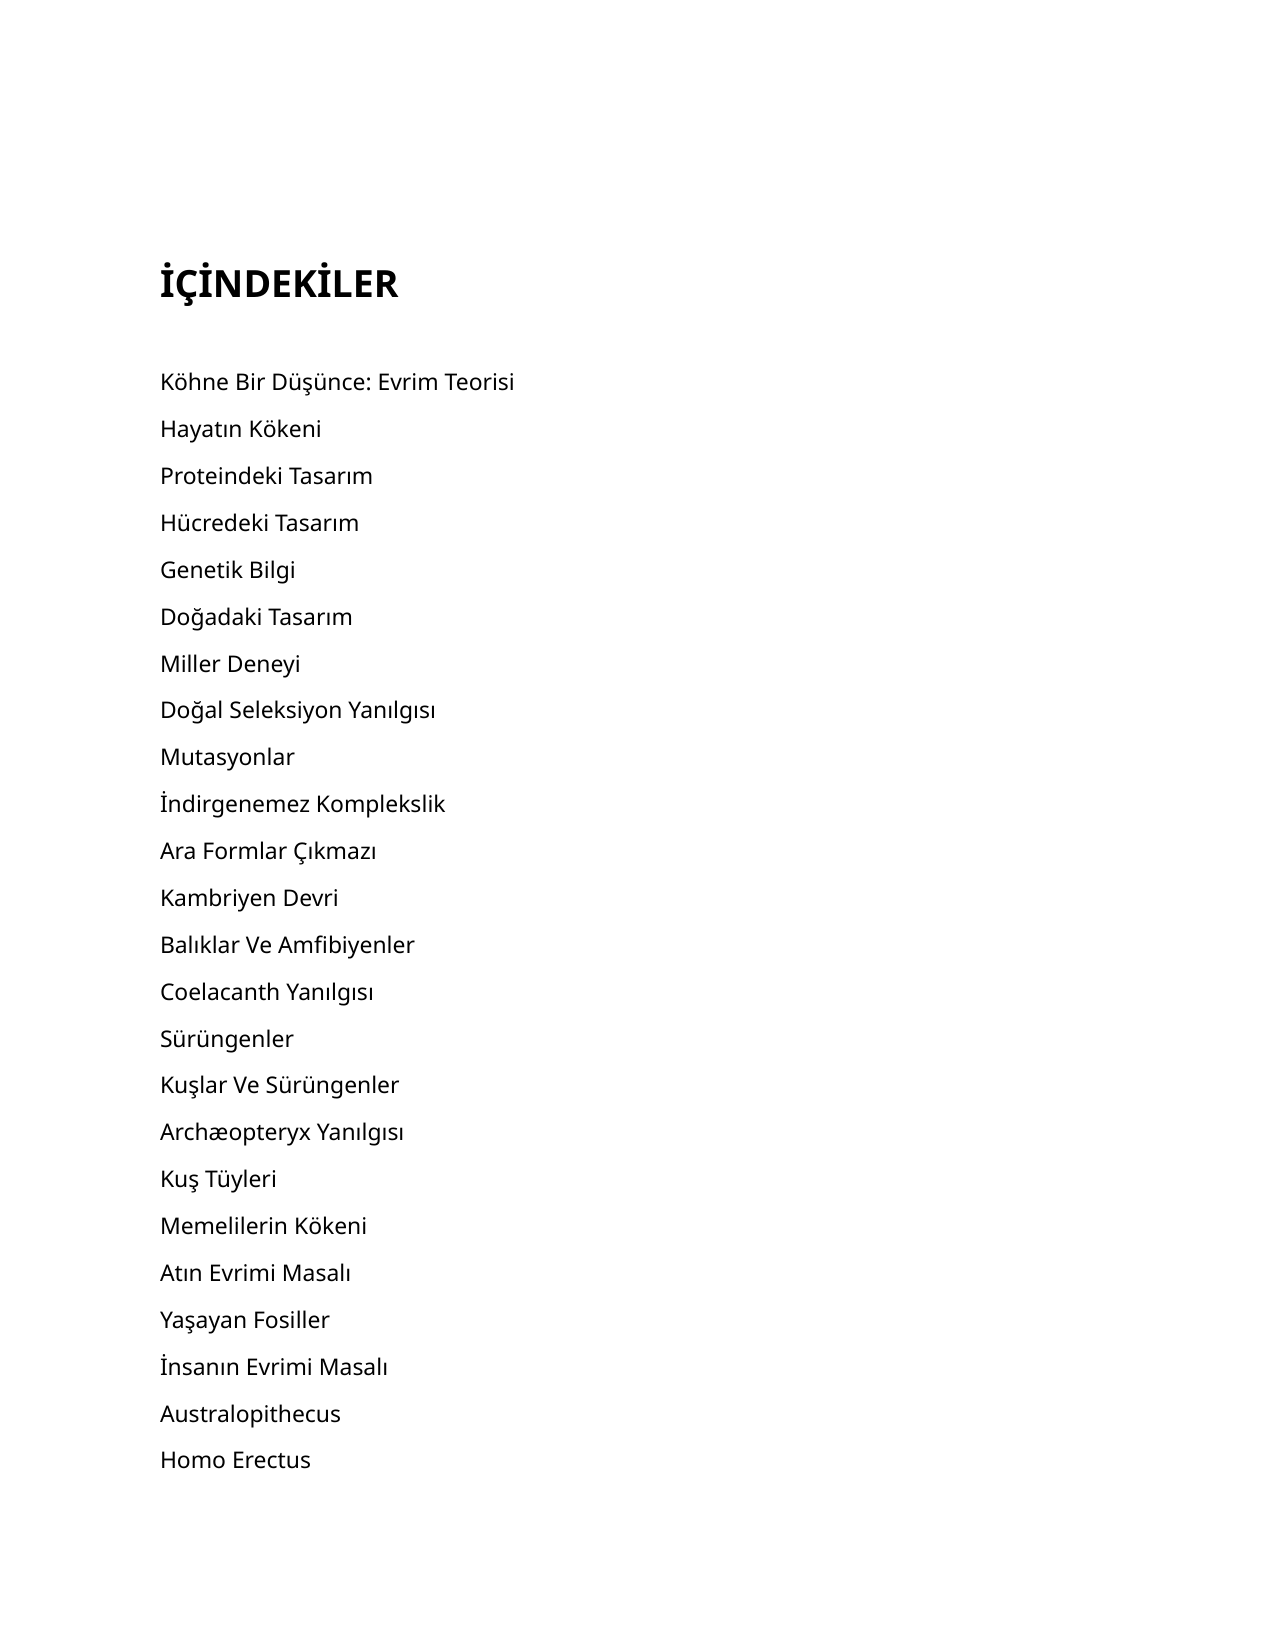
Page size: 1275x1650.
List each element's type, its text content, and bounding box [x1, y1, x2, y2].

text Doğadaki Tasarım [112, 601, 1162, 632]
text Ara Formlar Çıkmazı [112, 835, 1162, 866]
text Archæopteryx Yanılgısı [112, 1116, 1162, 1148]
text İÇİNDEKİLER [112, 273, 188, 304]
text Hayatın Kökeni [112, 413, 1162, 444]
text Proteindeki Tasarım [112, 460, 1162, 491]
text Yaşayan Fosiller [112, 1304, 1162, 1335]
text Atın Evrimi Masalı [112, 1257, 1162, 1288]
text Homo Erectus [112, 1444, 1162, 1476]
text Doğal Seleksiyon Yanılgısı [112, 694, 1162, 726]
text Hücredeki Tasarım [112, 507, 1162, 538]
text Balıklar Ve Amfibiyenler [112, 929, 1162, 960]
text İndirgenemez Komplekslik [112, 788, 1162, 819]
text Australopithecus [112, 1398, 1162, 1429]
text Miller Deneyi [112, 648, 1162, 679]
text Kuşlar Ve Sürüngenler [112, 1069, 1162, 1101]
text Sürüngenler [112, 1023, 1162, 1054]
text Mutasyonlar [112, 741, 1162, 773]
text Kuş Tüyleri [112, 1163, 1162, 1194]
text Genetik Bilgi [112, 554, 1162, 585]
text Köhne Bir Düşünce: Evrim Teorisi [112, 366, 1162, 398]
text Memelilerin Kökeni [112, 1210, 1162, 1241]
text Coelacanth Yanılgısı [112, 976, 1162, 1007]
text İÇİNDEKİLER [182, 273, 1162, 304]
text İnsanın Evrimi Masalı [112, 1351, 1162, 1382]
text Kambriyen Devri [112, 882, 1162, 913]
